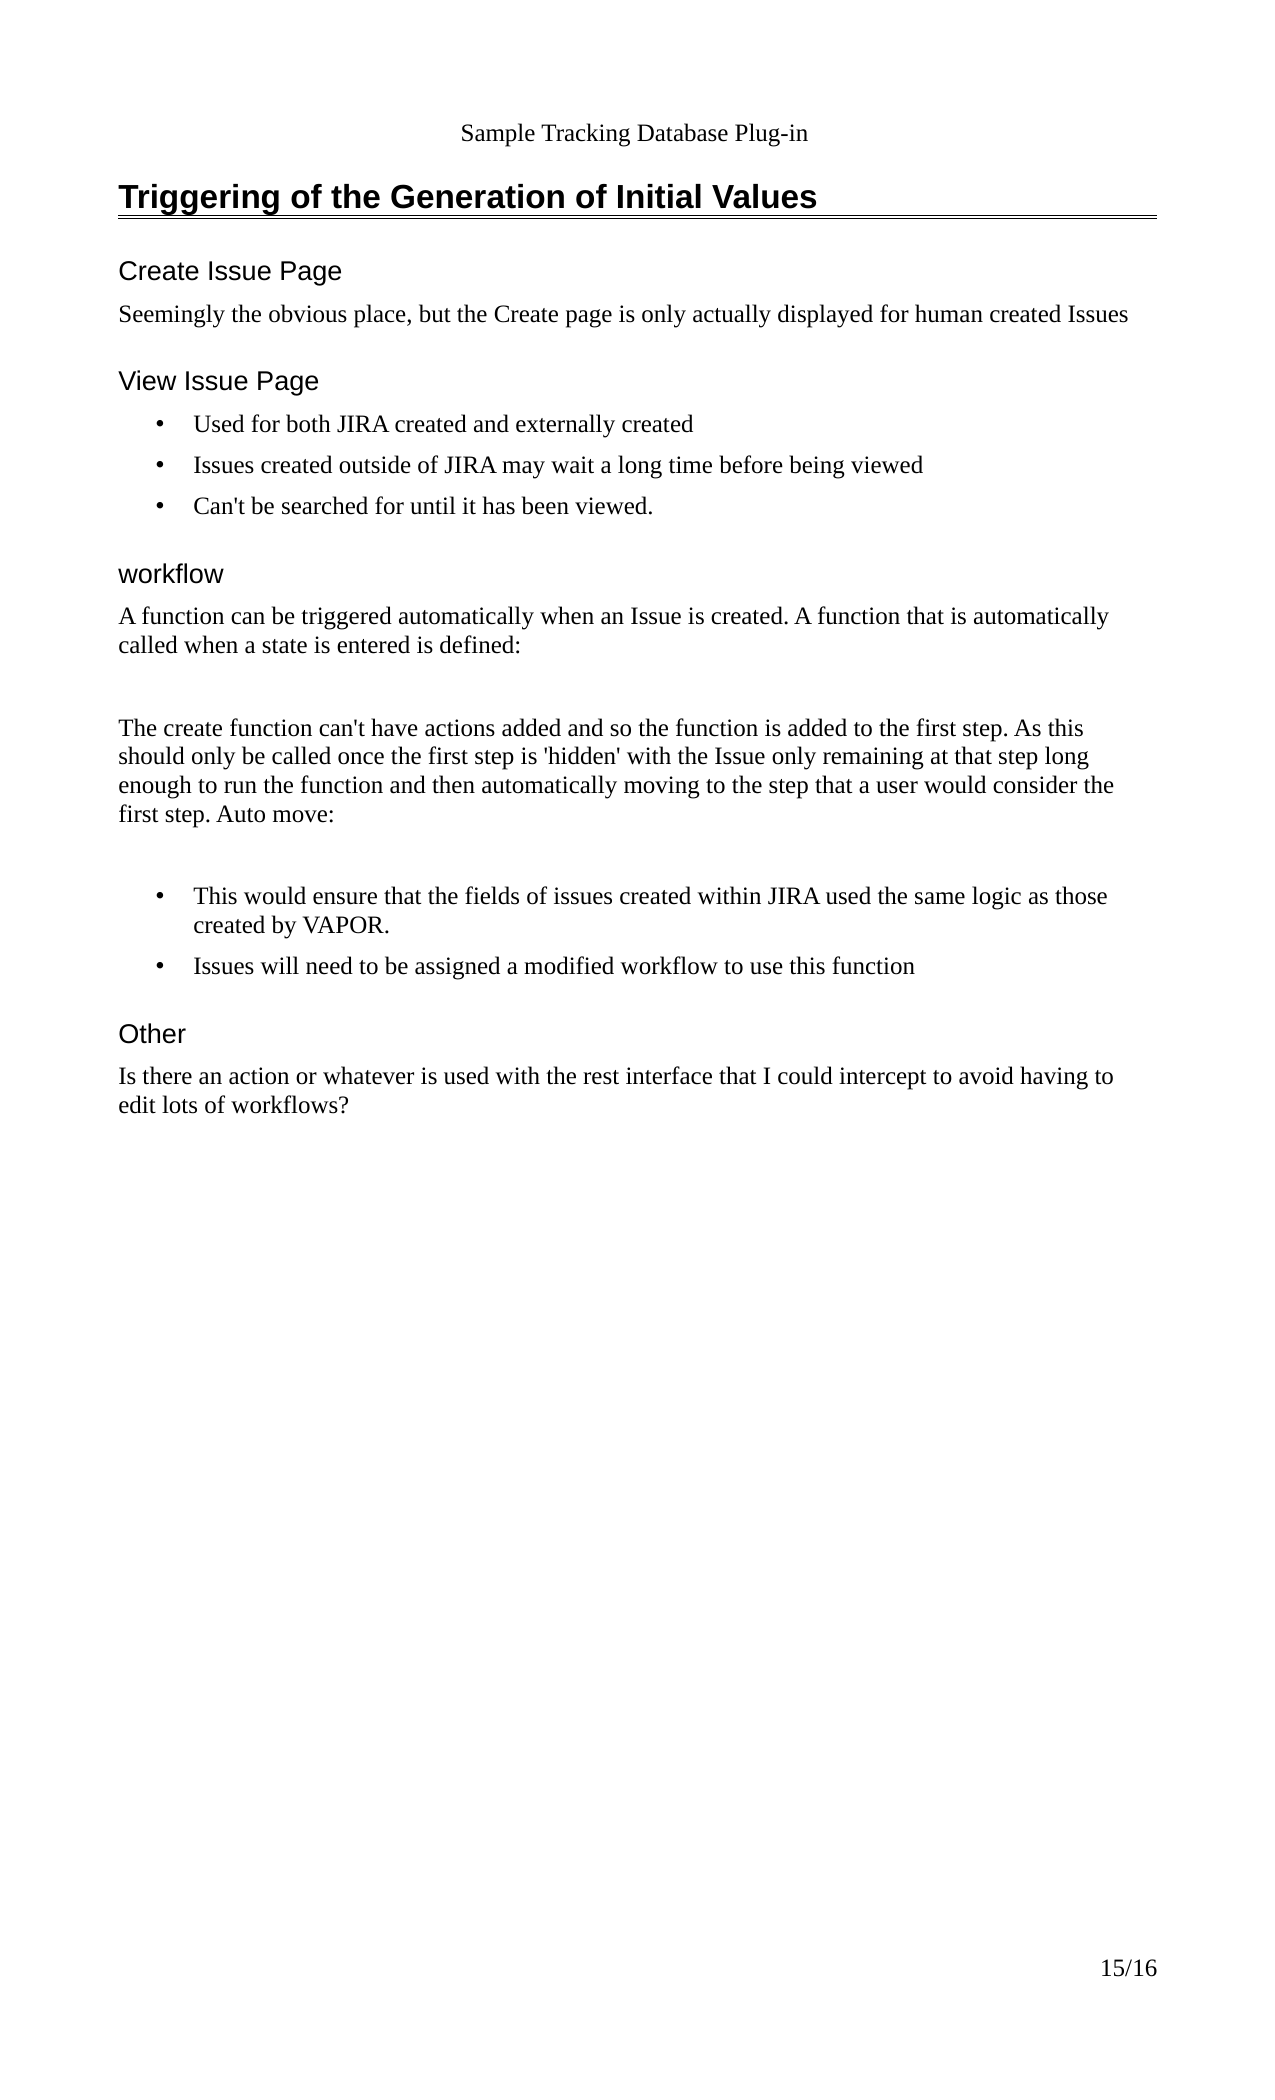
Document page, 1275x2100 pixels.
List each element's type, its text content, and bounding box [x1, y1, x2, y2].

subtitle Other [118, 1018, 1157, 1049]
list Can't be searched for until it has been viewed. [156, 491, 1157, 520]
list Issues created outside of JIRA may wait a long time before being viewed [156, 450, 1157, 479]
text Is there an action or whatever is used with the rest interface that I could intercept to avoid having to edit lots of workflows? [118, 1061, 1157, 1119]
subtitle View Issue Page [118, 365, 1157, 396]
subtitle Triggering of the Generation of Initial Values [118, 177, 1157, 215]
list This would ensure that the fields of issues created within JIRA used the same logic as those created by VAPOR. [156, 881, 1157, 939]
list Issues will need to be assigned a modified workflow to use this function [156, 951, 1157, 980]
list Used for both JIRA created and externally created [156, 409, 1157, 438]
text A function can be triggered automatically when an Issue is created. A function that is automatically called when a state is entered is defined: [118, 601, 1157, 659]
subtitle Create Issue Page [118, 255, 1157, 286]
text Seemingly the obvious place, but the Create page is only actually displayed for human created Issues [118, 299, 1157, 328]
subtitle workflow [118, 558, 1157, 589]
text The create function can't have actions added and so the function is added to the first step. As this should only be called once the first step is 'hidden' with the Issue only remaining at that step long enough to run the function and then automatically moving to the step that a user would consider the first step. Auto move: [118, 713, 1157, 828]
